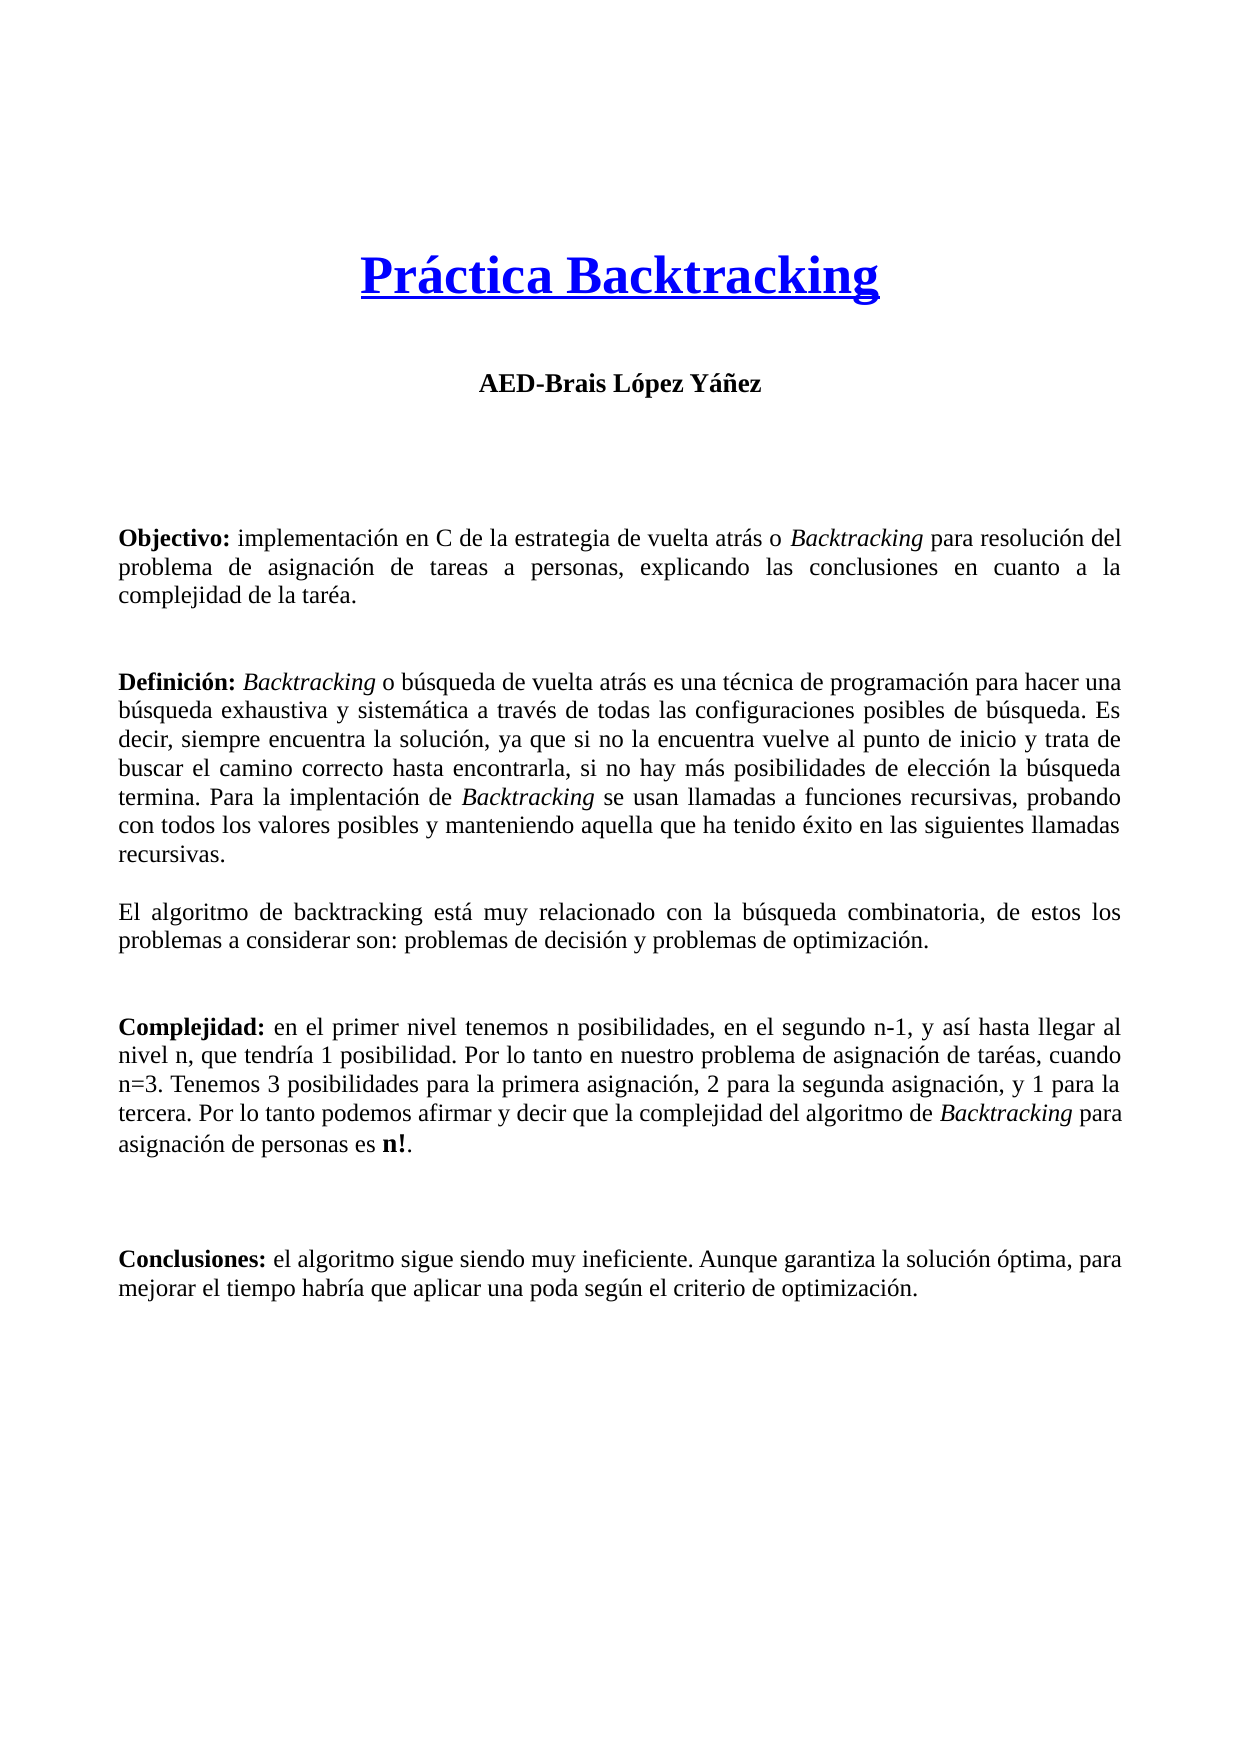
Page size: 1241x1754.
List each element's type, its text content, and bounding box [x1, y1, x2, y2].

text Definición: Backtracking o búsqueda de vuelta atrás es una técnica de programación para hacer una búsqueda exhaustiva y sistemática a través de todas las configuraciones posibles de búsqueda. Es decir, siempre encuentra la solución, ya que si no la encuentra vuelve al punto de inicio y trata de buscar el camino correcto hasta encontrarla, si no hay más posibilidades de elección la búsqueda termina. Para la implentación de Backtracking se usan llamadas a funciones recursivas, probando con todos los valores posibles y manteniendo aquella que ha tenido éxito en las siguientes llamadas recursivas. [118, 667, 1122, 868]
text Complejidad: en el primer nivel tenemos n posibilidades, en el segundo n-1, y así hasta llegar al nivel n, que tendría 1 posibilidad. Por lo tanto en nuestro problema de asignación de taréas, cuando n=3. Tenemos 3 posibilidades para la primera asignación, 2 para la segunda asignación, y 1 para la tercera. Por lo tanto podemos afirmar y decir que la complejidad del algoritmo de Backtracking para asignación de personas es n!. [118, 1012, 1122, 1158]
text Objectivo: implementación en C de la estrategia de vuelta atrás o Backtracking para resolución del problema de asignación de tareas a personas, explicando las conclusiones en cuanto a la complejidad de la taréa. [118, 523, 1122, 609]
text Práctica Backtracking [118, 243, 1122, 305]
text AED-Brais López Yáñez [118, 367, 1122, 398]
text Conclusiones: el algoritmo sigue siendo muy ineficiente. Aunque garantiza la solución óptima, para mejorar el tiempo habría que aplicar una poda según el criterio de optimización. [118, 1244, 1122, 1302]
text El algoritmo de backtracking está muy relacionado con la búsqueda combinatoria, de estos los problemas a considerar son: problemas de decisión y problemas de optimización. [118, 897, 1122, 954]
